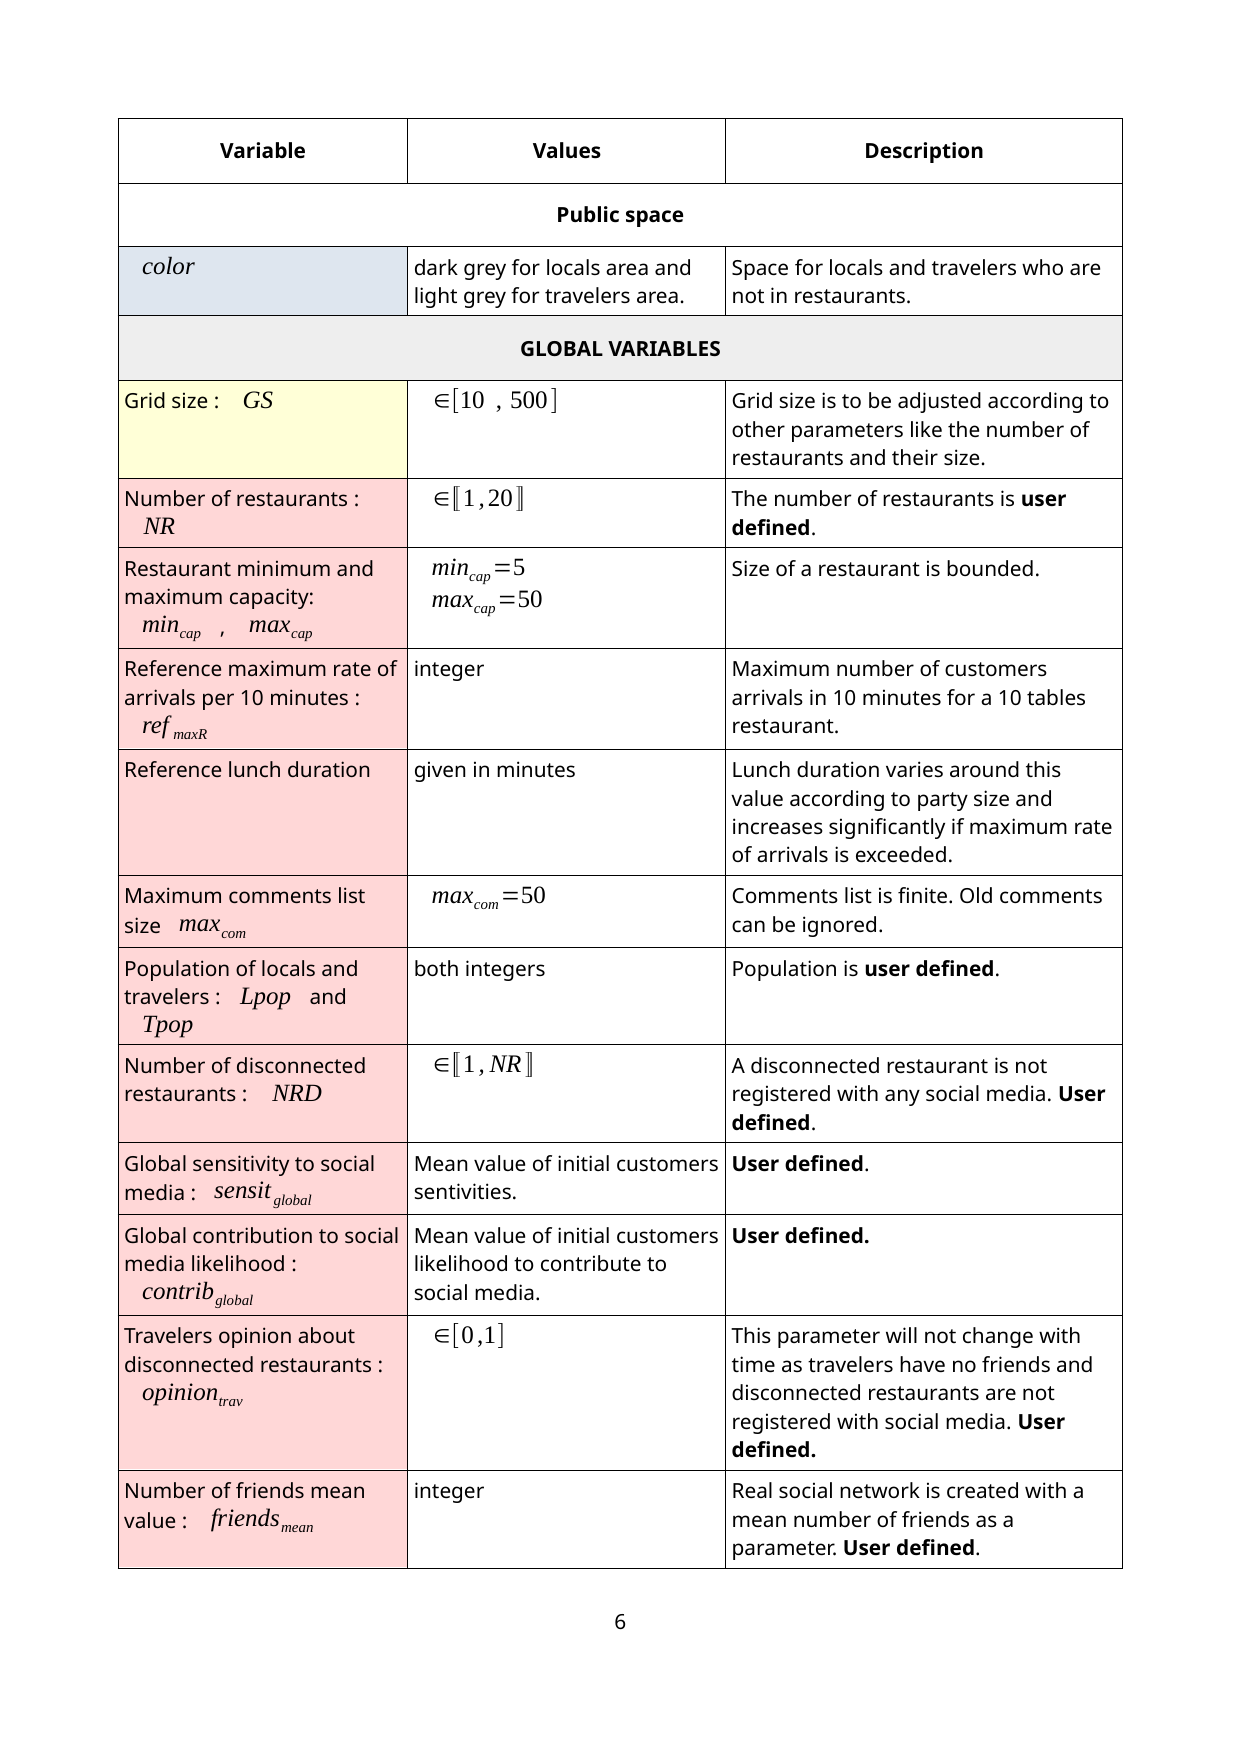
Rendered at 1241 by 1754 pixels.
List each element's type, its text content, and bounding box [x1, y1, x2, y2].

table_cell A disconnected restaurant is not registered with any social media. User defined. [726, 1045, 1122, 1142]
table_cell Lunch duration varies around this value according to party size and increases significantly if maximum rate of arrivals is exceeded. [726, 750, 1122, 875]
table_header GLOBAL VARIABLES [119, 316, 1122, 380]
table_cell Maximum number of customers arrivals in 10 minutes for a 10 tables restaurant. [726, 649, 1122, 748]
table_cell both integers [408, 948, 725, 1044]
table_cell Number of restaurants : [119, 479, 407, 547]
table_cell Grid size is to be adjusted according to other parameters like the number of restaurants and their size. [726, 381, 1122, 478]
table_cell integer [408, 649, 725, 748]
table_cell [408, 381, 725, 478]
table_cell Grid size : [119, 381, 407, 478]
table_cell Restaurant minimum and maximum capacity: , [119, 548, 407, 648]
table_cell [408, 548, 725, 648]
table_cell Population of locals and travelers :and [119, 948, 407, 1044]
table_cell Global sensitivity to social media : [119, 1143, 407, 1214]
table_cell Travelers opinion about disconnected restaurants : [119, 1316, 407, 1469]
table_cell Mean value of initial customers sentivities. [408, 1143, 725, 1214]
table_cell Maximum comments list size [119, 876, 407, 947]
table_header Values [408, 119, 725, 183]
table_cell Size of a restaurant is bounded. [726, 548, 1122, 648]
table_cell Number of friends mean value : [119, 1471, 407, 1567]
table_cell The number of restaurants is user defined. [726, 479, 1122, 547]
table_cell [119, 247, 407, 315]
table_cell Comments list is finite. Old comments can be ignored. [726, 876, 1122, 947]
table_cell Real social network is created with a mean number of friends as a parameter. User defined. [726, 1471, 1122, 1567]
table_cell User defined. [726, 1143, 1122, 1214]
table_cell Public space [119, 184, 1122, 246]
table_cell This parameter will not change with time as travelers have no friends and disconnected restaurants are not registered with social media. User defined. [726, 1316, 1122, 1469]
table_cell [408, 1316, 725, 1469]
table_cell given in minutes [408, 750, 725, 875]
table_cell Number of disconnected restaurants : [119, 1045, 407, 1142]
table_cell dark grey for locals area and light grey for travelers area. [408, 247, 725, 315]
table_cell Reference maximum rate of arrivals per 10 minutes : [119, 649, 407, 748]
table_cell [408, 876, 725, 947]
table_cell Mean value of initial customers likelihood to contribute to social media. [408, 1215, 725, 1315]
table_header Variable [119, 119, 407, 183]
table_cell [408, 479, 725, 547]
table_cell Reference lunch duration [119, 750, 407, 875]
table_cell Population is user defined. [726, 948, 1122, 1044]
table_cell User defined. [726, 1215, 1122, 1315]
table_cell integer [408, 1471, 725, 1567]
table_cell [408, 1045, 725, 1142]
table_header Description [726, 119, 1122, 183]
table_cell Global contribution to social media likelihood : [119, 1215, 407, 1315]
table_cell Space for locals and travelers who are not in restaurants. [726, 247, 1122, 315]
